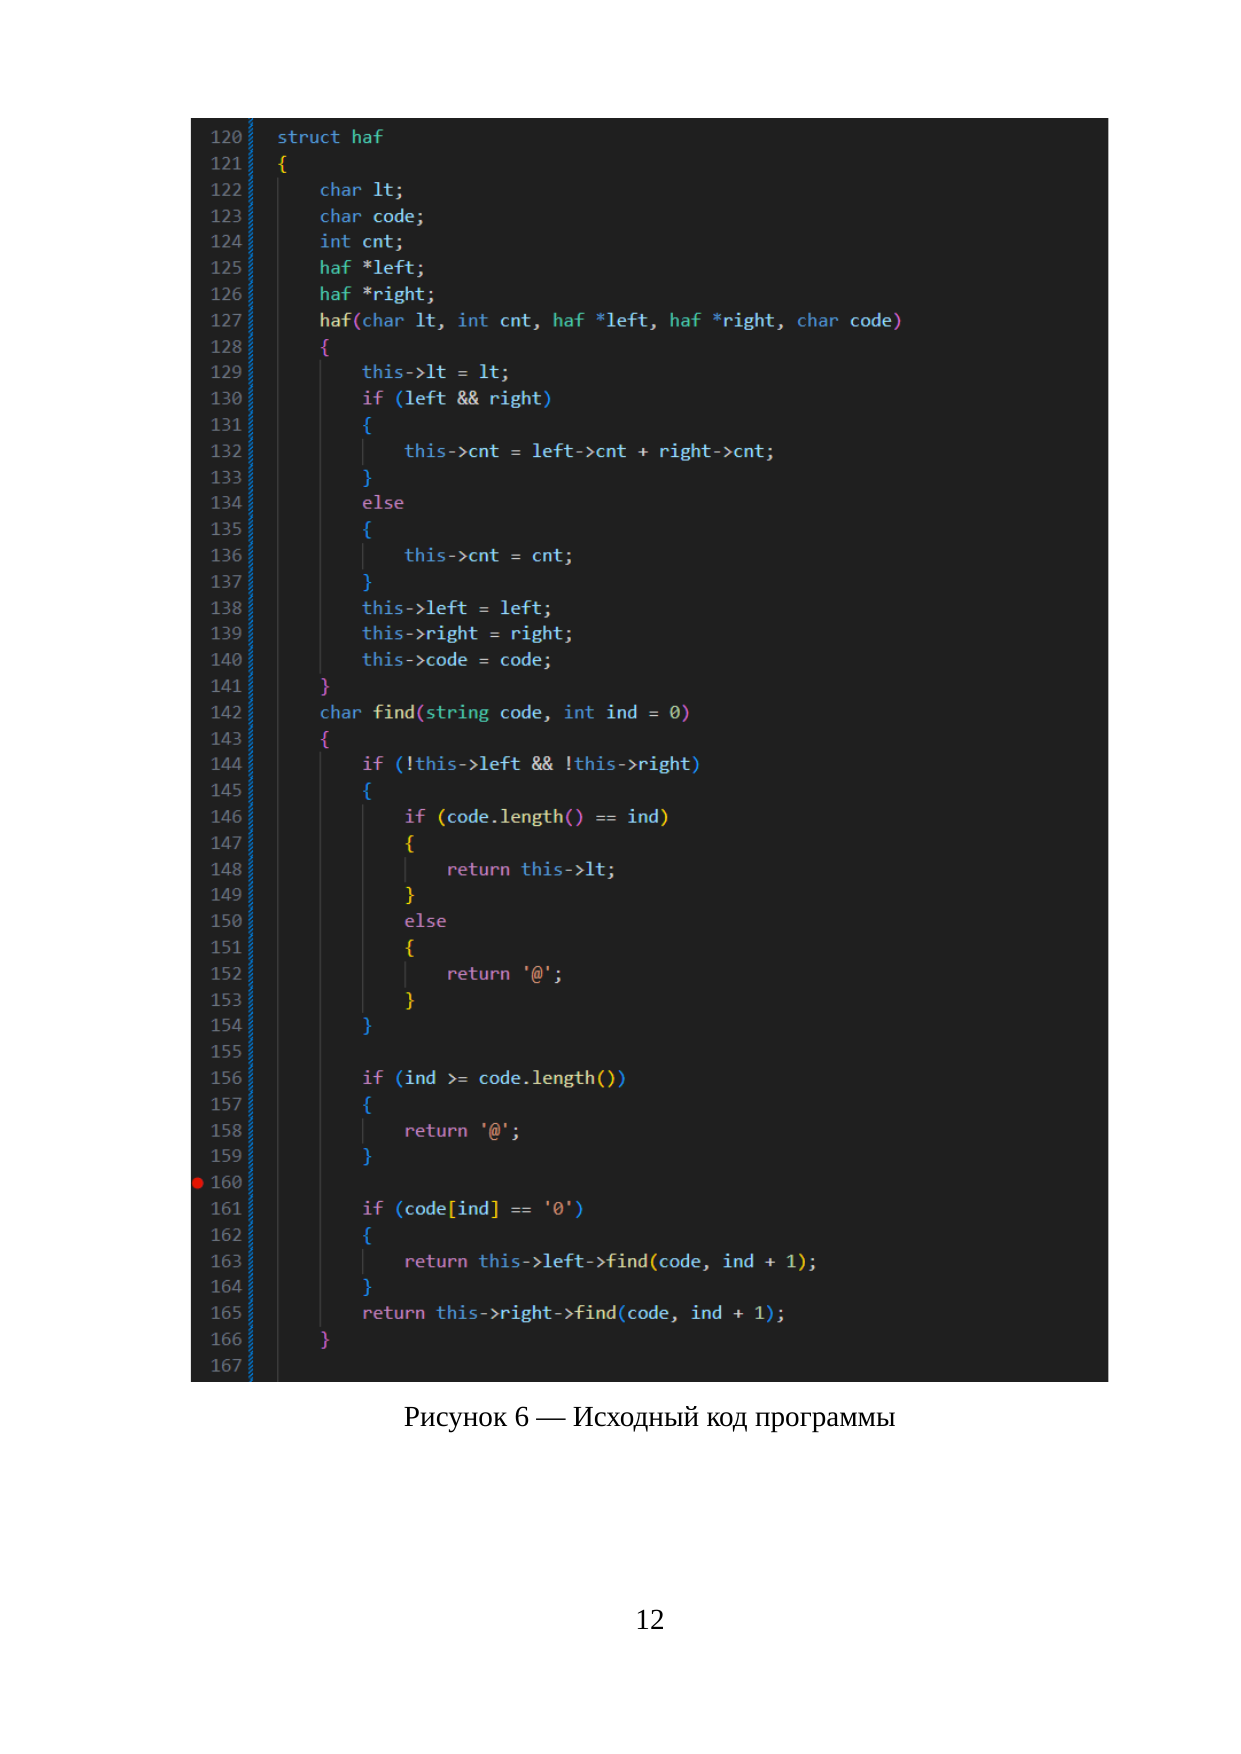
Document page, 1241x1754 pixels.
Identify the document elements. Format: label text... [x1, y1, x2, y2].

text Рисунок 6 — Исходный код программы [148, 118, 1152, 1432]
picture [190, 118, 1109, 1382]
